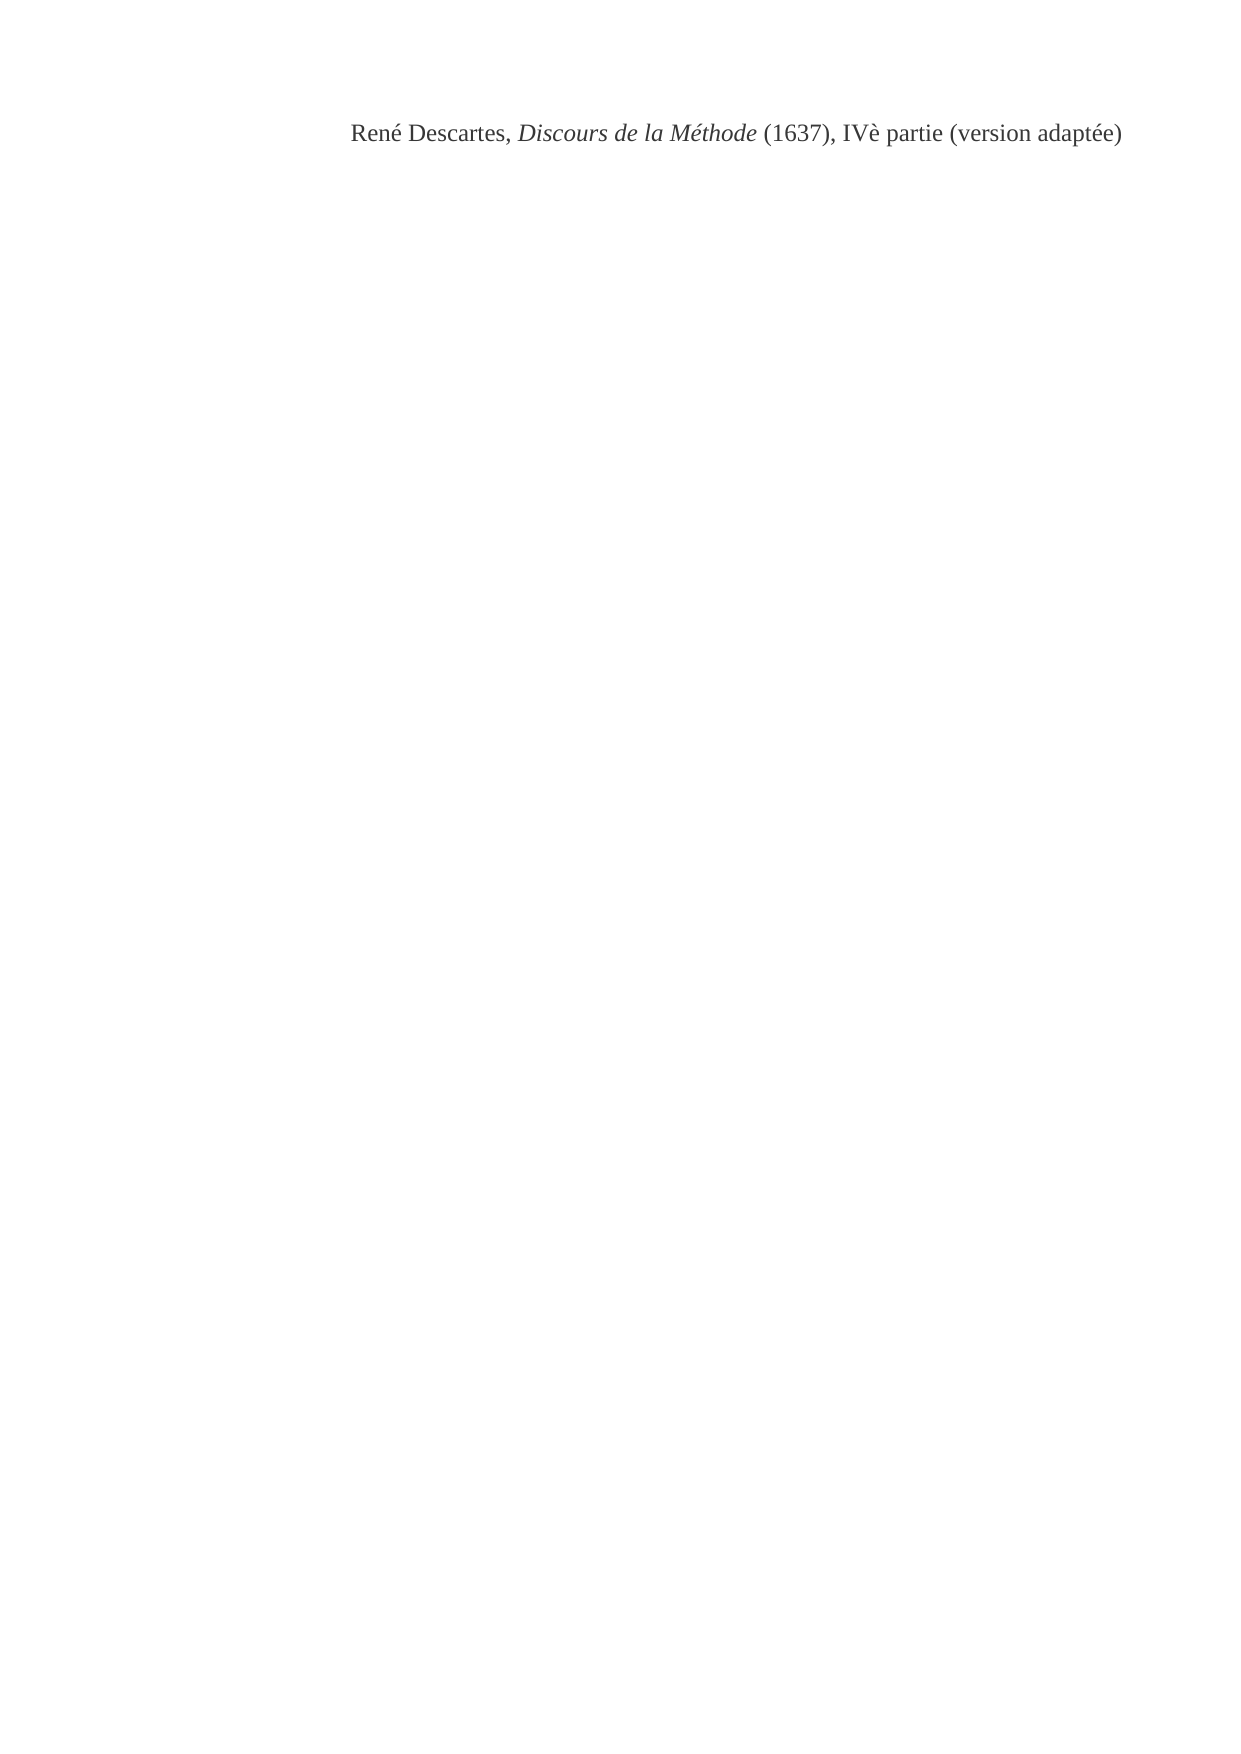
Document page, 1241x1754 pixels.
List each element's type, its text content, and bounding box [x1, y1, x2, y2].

text René Descartes, Discours de la Méthode (1637), IVè partie (version adaptée) [118, 118, 1122, 147]
